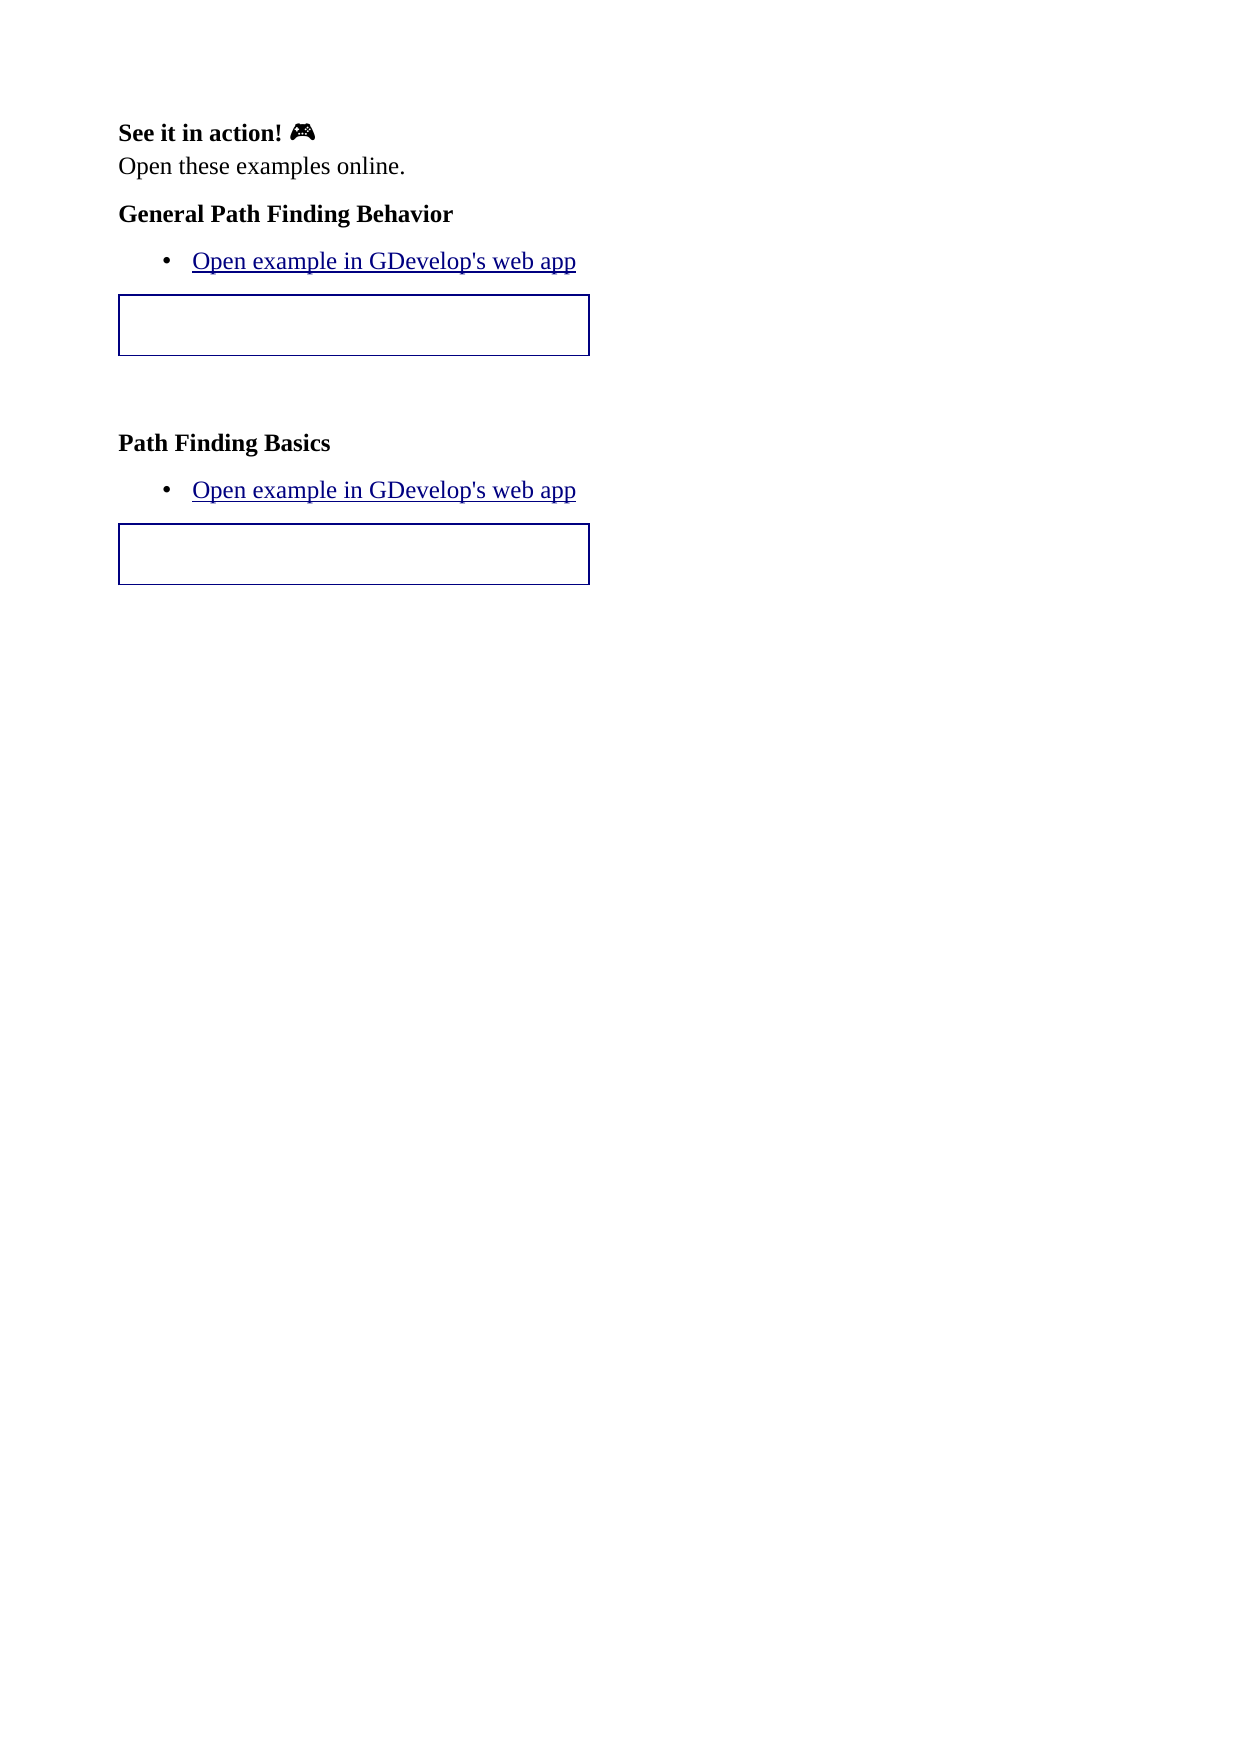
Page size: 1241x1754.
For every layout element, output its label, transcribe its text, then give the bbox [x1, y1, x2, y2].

list Open example in GDevelop's web app [162, 476, 1122, 504]
text See it in action! 🎮 Open these examples online. [118, 118, 1122, 180]
list Open example in GDevelop's web app [162, 246, 1122, 275]
text Path Finding Basics [118, 428, 1122, 457]
text General Path Finding Behavior [118, 199, 1122, 227]
